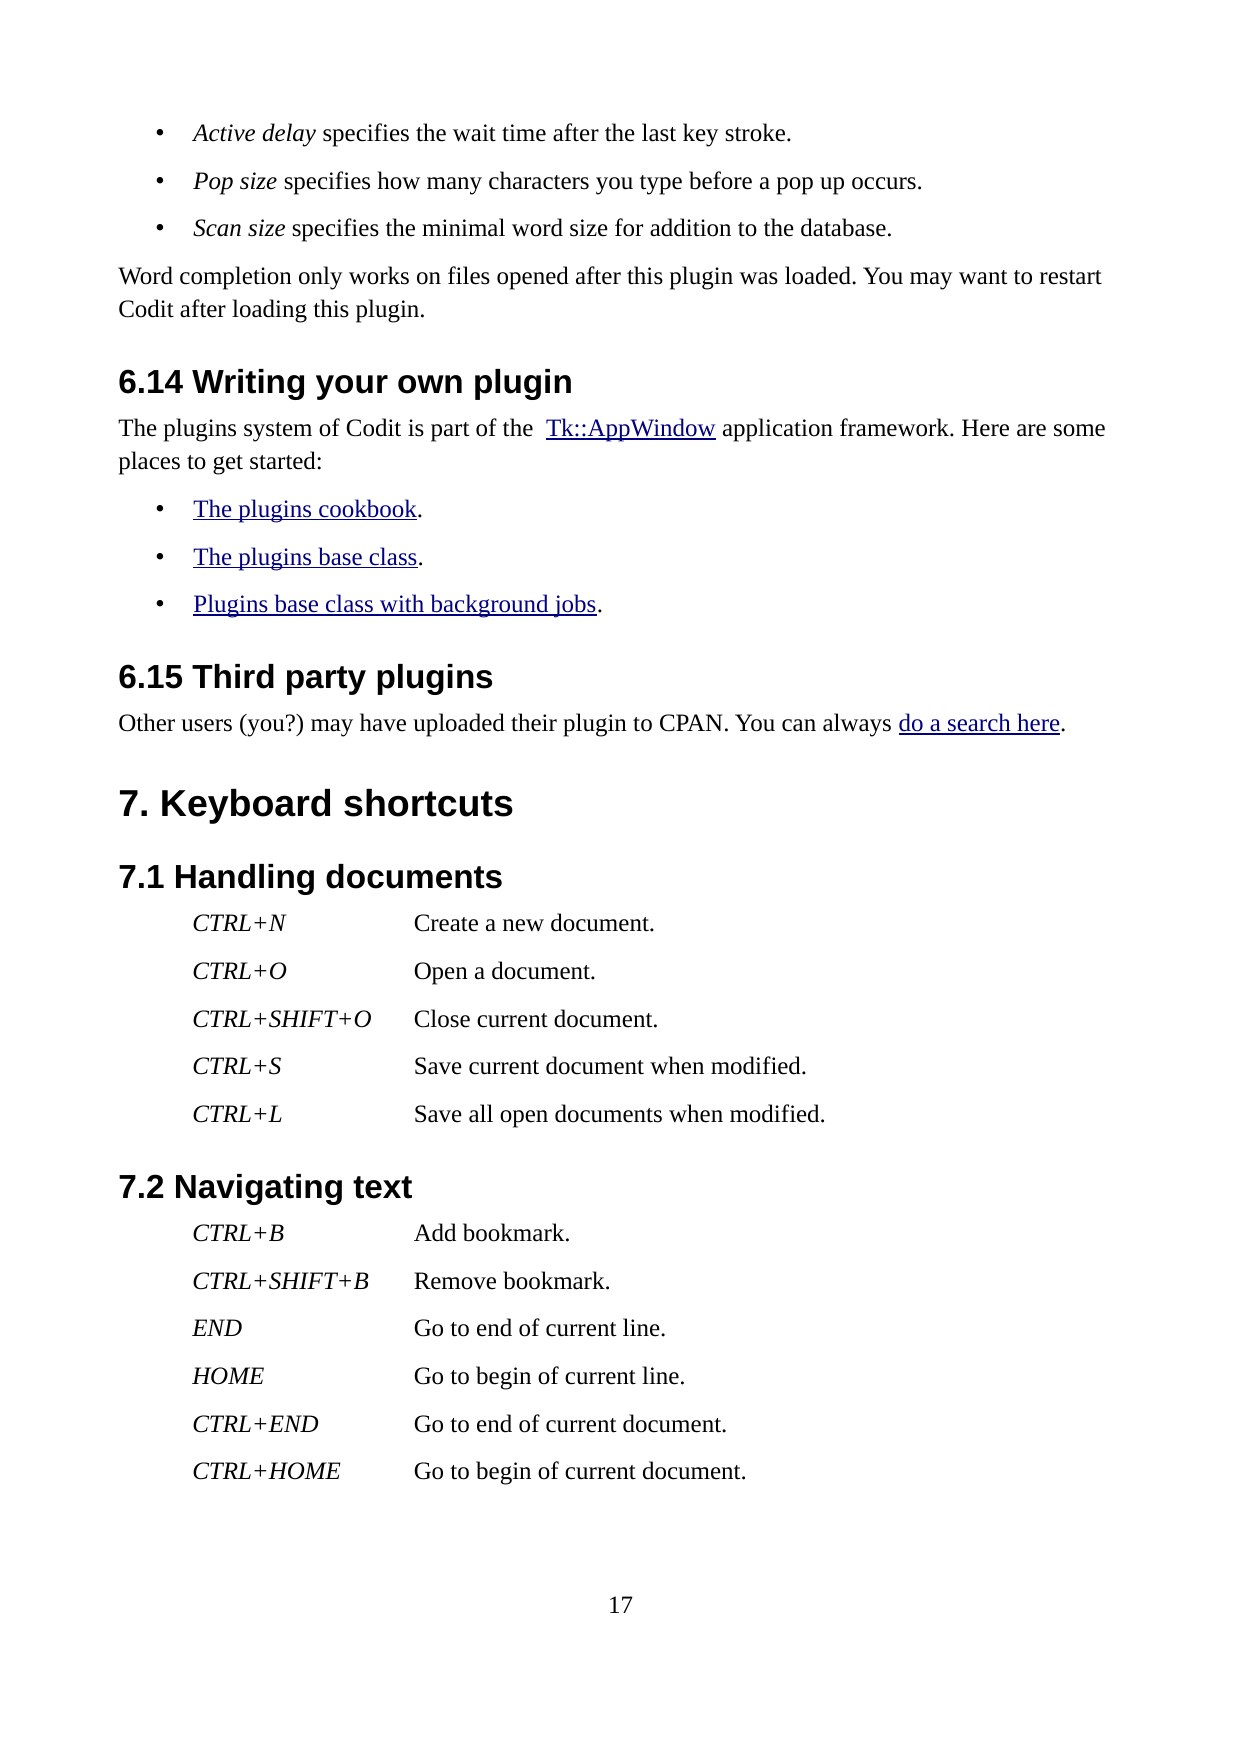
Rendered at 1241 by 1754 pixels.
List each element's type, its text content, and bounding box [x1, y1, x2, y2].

subtitle 6.14 Writing your own plugin [118, 362, 1122, 401]
list The plugins base class. [156, 542, 1122, 570]
list Scan size specifies the minimal word size for addition to the database. [156, 213, 1122, 242]
subtitle 6.15 Third party plugins [118, 658, 1122, 696]
subtitle 7. Keyboard shortcuts [118, 781, 1122, 824]
list The plugins cookbook. [156, 494, 1122, 523]
text CTRL+B Add bookmark. [118, 1218, 1122, 1247]
text The plugins system of Codit is part of the Tk::AppWindow application framework. Here are some places to get started: [118, 413, 1122, 475]
text CTRL+L Save all open documents when modified. [118, 1099, 1122, 1128]
list Pop size specifies how many characters you type before a pop up occurs. [156, 166, 1122, 194]
list Active delay specifies the wait time after the last key stroke. [156, 118, 1122, 147]
text CTRL+HOME Go to begin of current document. [118, 1456, 1122, 1485]
subtitle 7.2 Navigating text [118, 1167, 1122, 1206]
text HOME Go to begin of current line. [118, 1361, 1122, 1390]
text CTRL+S Save current document when modified. [118, 1051, 1122, 1080]
text CTRL+N Create a new document. [118, 908, 1122, 937]
text Other users (you?) may have uploaded their plugin to CPAN. You can always do a search here. [118, 708, 1122, 737]
text CTRL+END Go to end of current document. [118, 1409, 1122, 1437]
text CTRL+SHIFT+O Close current document. [118, 1004, 1122, 1032]
text CTRL+O Open a document. [118, 956, 1122, 985]
text CTRL+SHIFT+B Remove bookmark. [118, 1266, 1122, 1295]
list Plugins base class with background jobs. [156, 589, 1122, 618]
text END Go to end of current line. [118, 1313, 1122, 1342]
text Word completion only works on files opened after this plugin was loaded. You may want to restart Codit after loading this plugin. [118, 261, 1122, 323]
subtitle 7.1 Handling documents [118, 858, 1122, 896]
